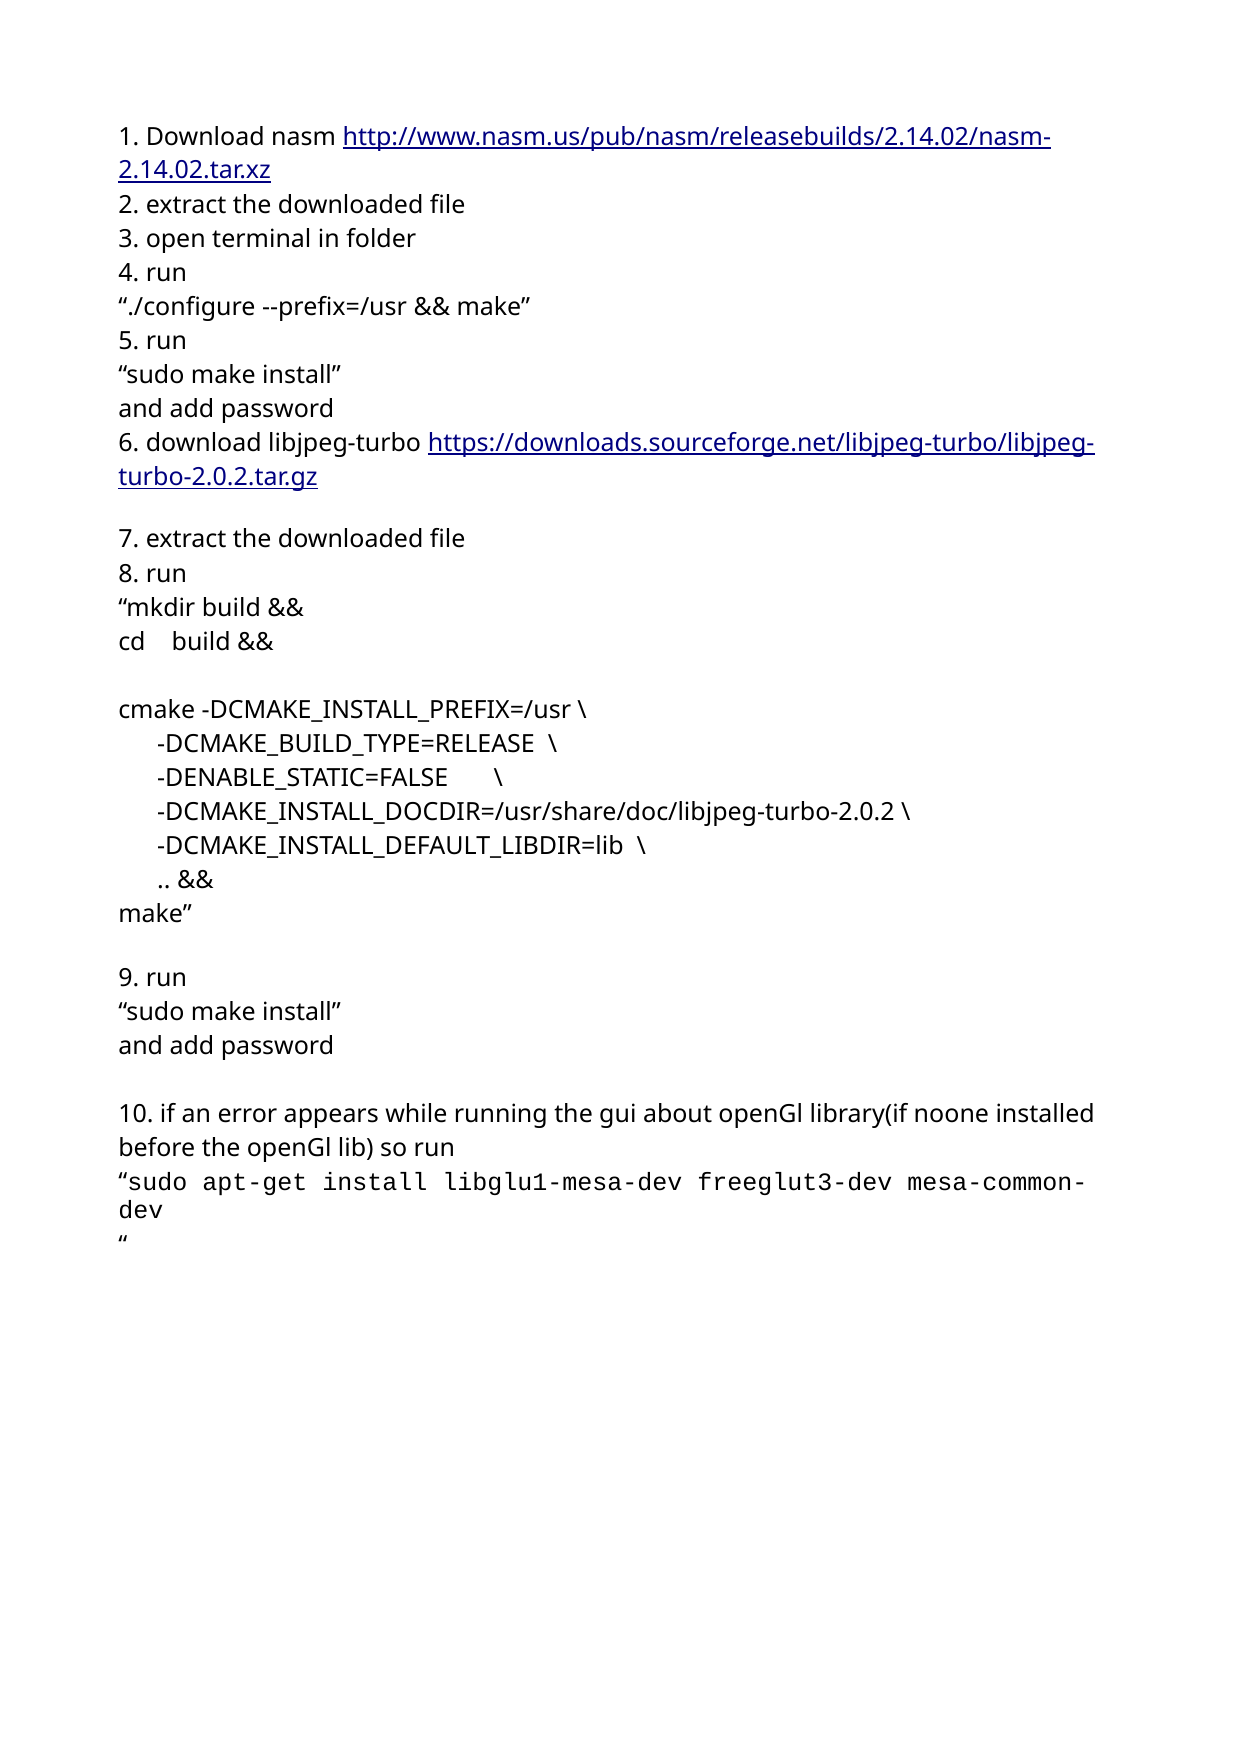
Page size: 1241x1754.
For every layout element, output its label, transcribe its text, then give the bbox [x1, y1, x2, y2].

text and add password [118, 1027, 1122, 1062]
text 2. extract the downloaded file [118, 186, 1122, 220]
text 8. run [118, 555, 1122, 589]
text “sudo make install” [118, 993, 1122, 1027]
text -DCMAKE_BUILD_TYPE=RELEASE \ [118, 726, 1122, 759]
text “./configure --prefix=/usr && make” [118, 288, 1122, 322]
text 5. run [118, 322, 1122, 357]
text “mkdir build && [118, 589, 1122, 623]
text 10. if an error appears while running the gui about openGl library(if noone installed before the openGl lib) so run [118, 1096, 1122, 1164]
text -DENABLE_STATIC=FALSE \ [118, 759, 1122, 794]
text make” [118, 896, 1122, 930]
text 7. extract the downloaded file [118, 521, 1122, 555]
text “sudo make install” [118, 357, 1122, 391]
text 6. download libjpeg-turbo https://downloads.sourceforge.net/libjpeg-turbo/libjpeg-turbo-2.0.2.tar.gz [118, 425, 1122, 493]
text -DCMAKE_INSTALL_DOCDIR=/usr/share/doc/libjpeg-turbo-2.0.2 \ [118, 794, 1122, 828]
text -DCMAKE_INSTALL_DEFAULT_LIBDIR=lib \ [118, 828, 1122, 862]
text cd build && [118, 623, 1122, 657]
text 9. run [118, 959, 1122, 993]
text “sudo apt-get install libglu1-mesa-dev freeglut3-dev mesa-common-dev [118, 1164, 1122, 1226]
text 1. Download nasm http://www.nasm.us/pub/nasm/releasebuilds/2.14.02/nasm-2.14.02.tar.xz [118, 118, 1122, 186]
text .. && [118, 862, 1122, 896]
text and add password [118, 391, 1122, 425]
text cmake -DCMAKE_INSTALL_PREFIX=/usr \ [118, 691, 1122, 726]
text 3. open terminal in folder [118, 220, 1122, 254]
text “ [118, 1226, 1122, 1260]
text 4. run [118, 254, 1122, 288]
